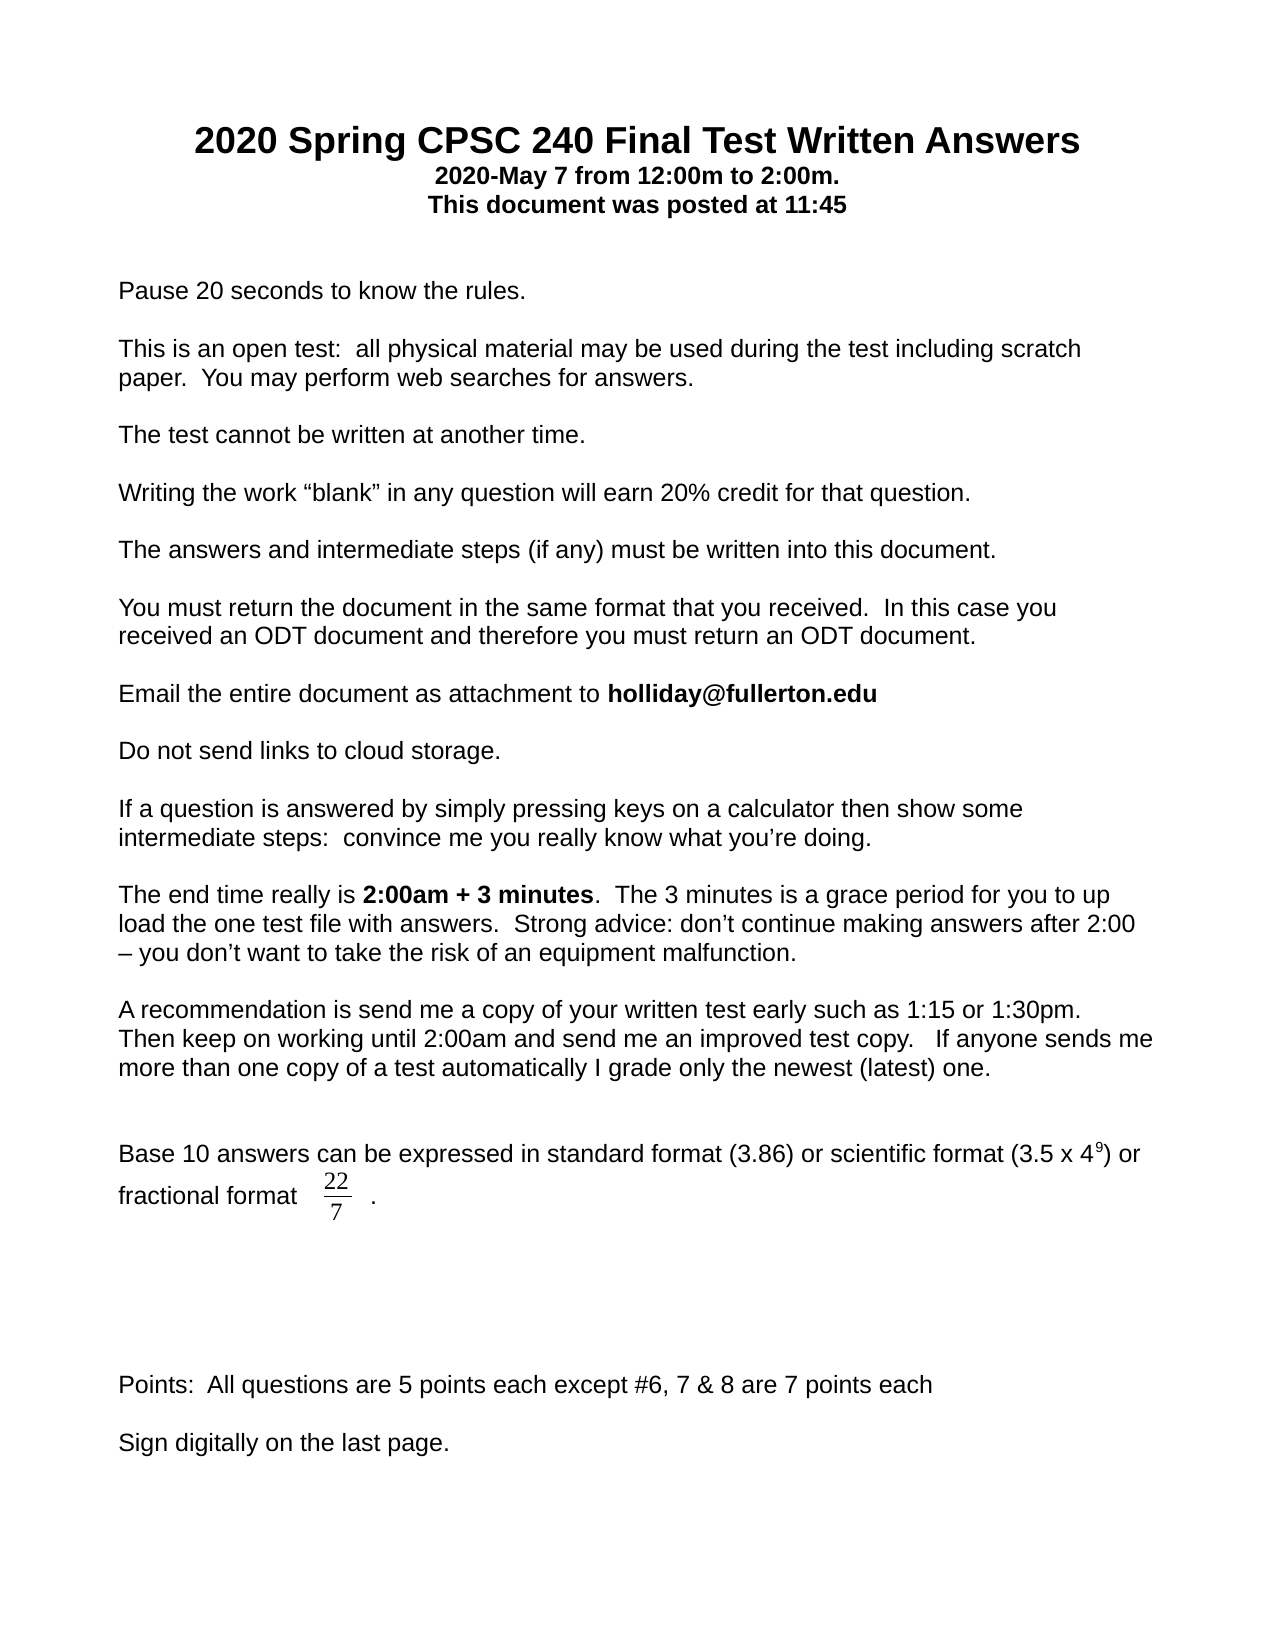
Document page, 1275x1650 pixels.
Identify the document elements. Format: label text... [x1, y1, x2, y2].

text Writing the work “blank” in any question will earn 20% credit for that question. [118, 477, 1157, 506]
text Base 10 answers can be expressed in standard format (3.86) or scientific format (3.5 x 49) or fractional format . [118, 1139, 1157, 1226]
text If a question is answered by simply pressing keys on a calculator then show some intermediate steps: convince me you really know what you’re doing. [118, 794, 1157, 851]
text The test cannot be written at another time. [118, 420, 1157, 449]
text Sign digitally on the last page. [118, 1428, 1157, 1456]
text This is an open test: all physical material may be used during the test including scratch paper. You may perform web searches for answers. [118, 334, 1157, 391]
text Email the entire document as attachment to holliday@fullerton.edu [118, 679, 1157, 707]
text Points: All questions are 5 points each except #6, 7 & 8 are 7 points each [118, 1370, 1157, 1399]
text The answers and intermediate steps (if any) must be written into this document. [118, 535, 1157, 564]
text The end time really is 2:00am + 3 minutes. The 3 minutes is a grace period for you to up load the one test file with answers. Strong advice: don’t continue making answers after 2:00 – you don’t want to take the risk of an equipment malfunction. [118, 880, 1157, 966]
text 2020 Spring CPSC 240 Final Test Written Answers [118, 118, 1157, 161]
text This document was posted at 11:45 [118, 190, 1157, 219]
text 2020-May 7 from 12:00m to 2:00m. [118, 161, 1157, 190]
text Do not send links to cloud storage. [118, 736, 1157, 765]
text You must return the document in the same format that you received. In this case you received an ODT document and therefore you must return an ODT document. [118, 592, 1157, 650]
text Pause 20 seconds to know the rules. [118, 276, 1157, 305]
text A recommendation is send me a copy of your written test early such as 1:15 or 1:30pm. Then keep on working until 2:00am and send me an improved test copy. If anyone sends me more than one copy of a test automatically I grade only the newest (latest) one. [118, 995, 1157, 1081]
